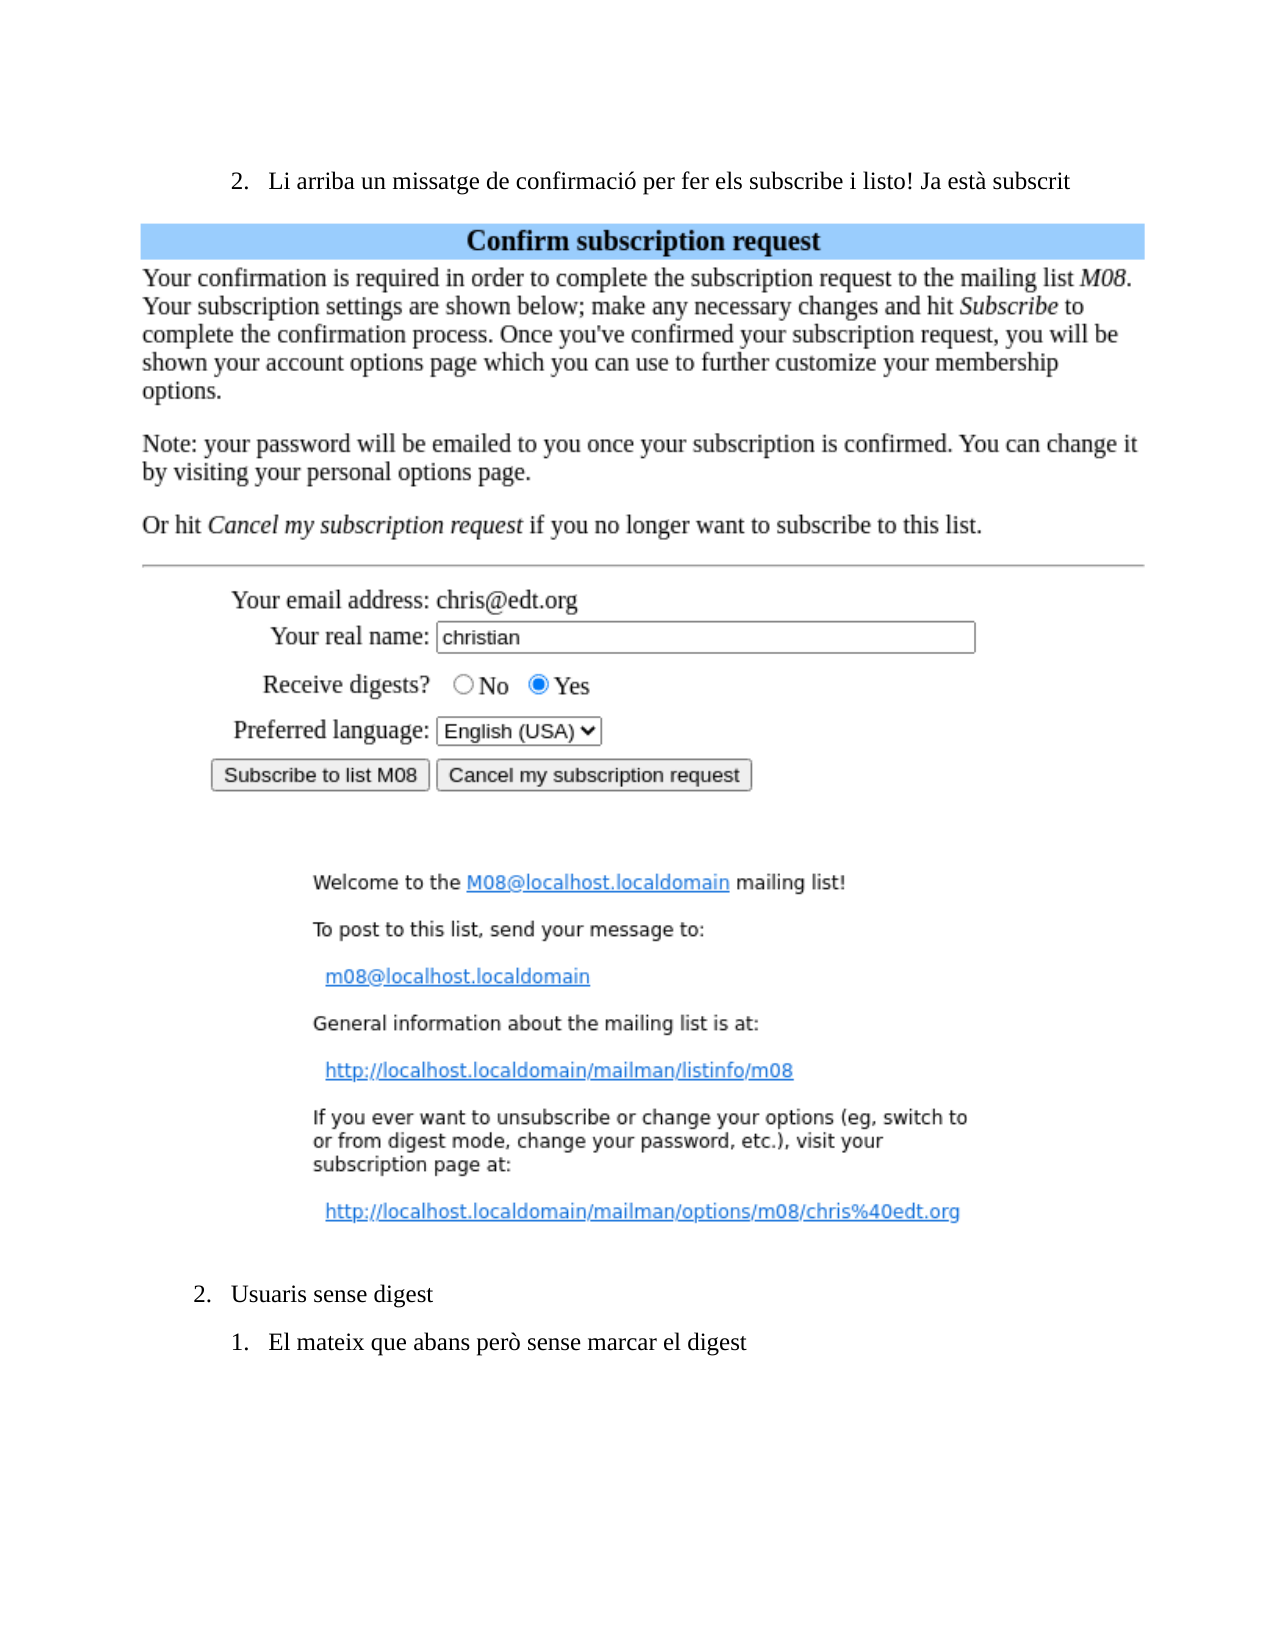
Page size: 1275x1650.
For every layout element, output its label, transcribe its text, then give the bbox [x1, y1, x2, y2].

picture [130, 213, 1145, 812]
list Usuaris sense digest [193, 1279, 1157, 1308]
picture [307, 863, 968, 1228]
list Li arriba un missatge de confirmació per fer els subscribe i listo! Ja està subscrit [231, 166, 1157, 194]
list El mateix que abans però sense marcar el digest [231, 1327, 1157, 1356]
